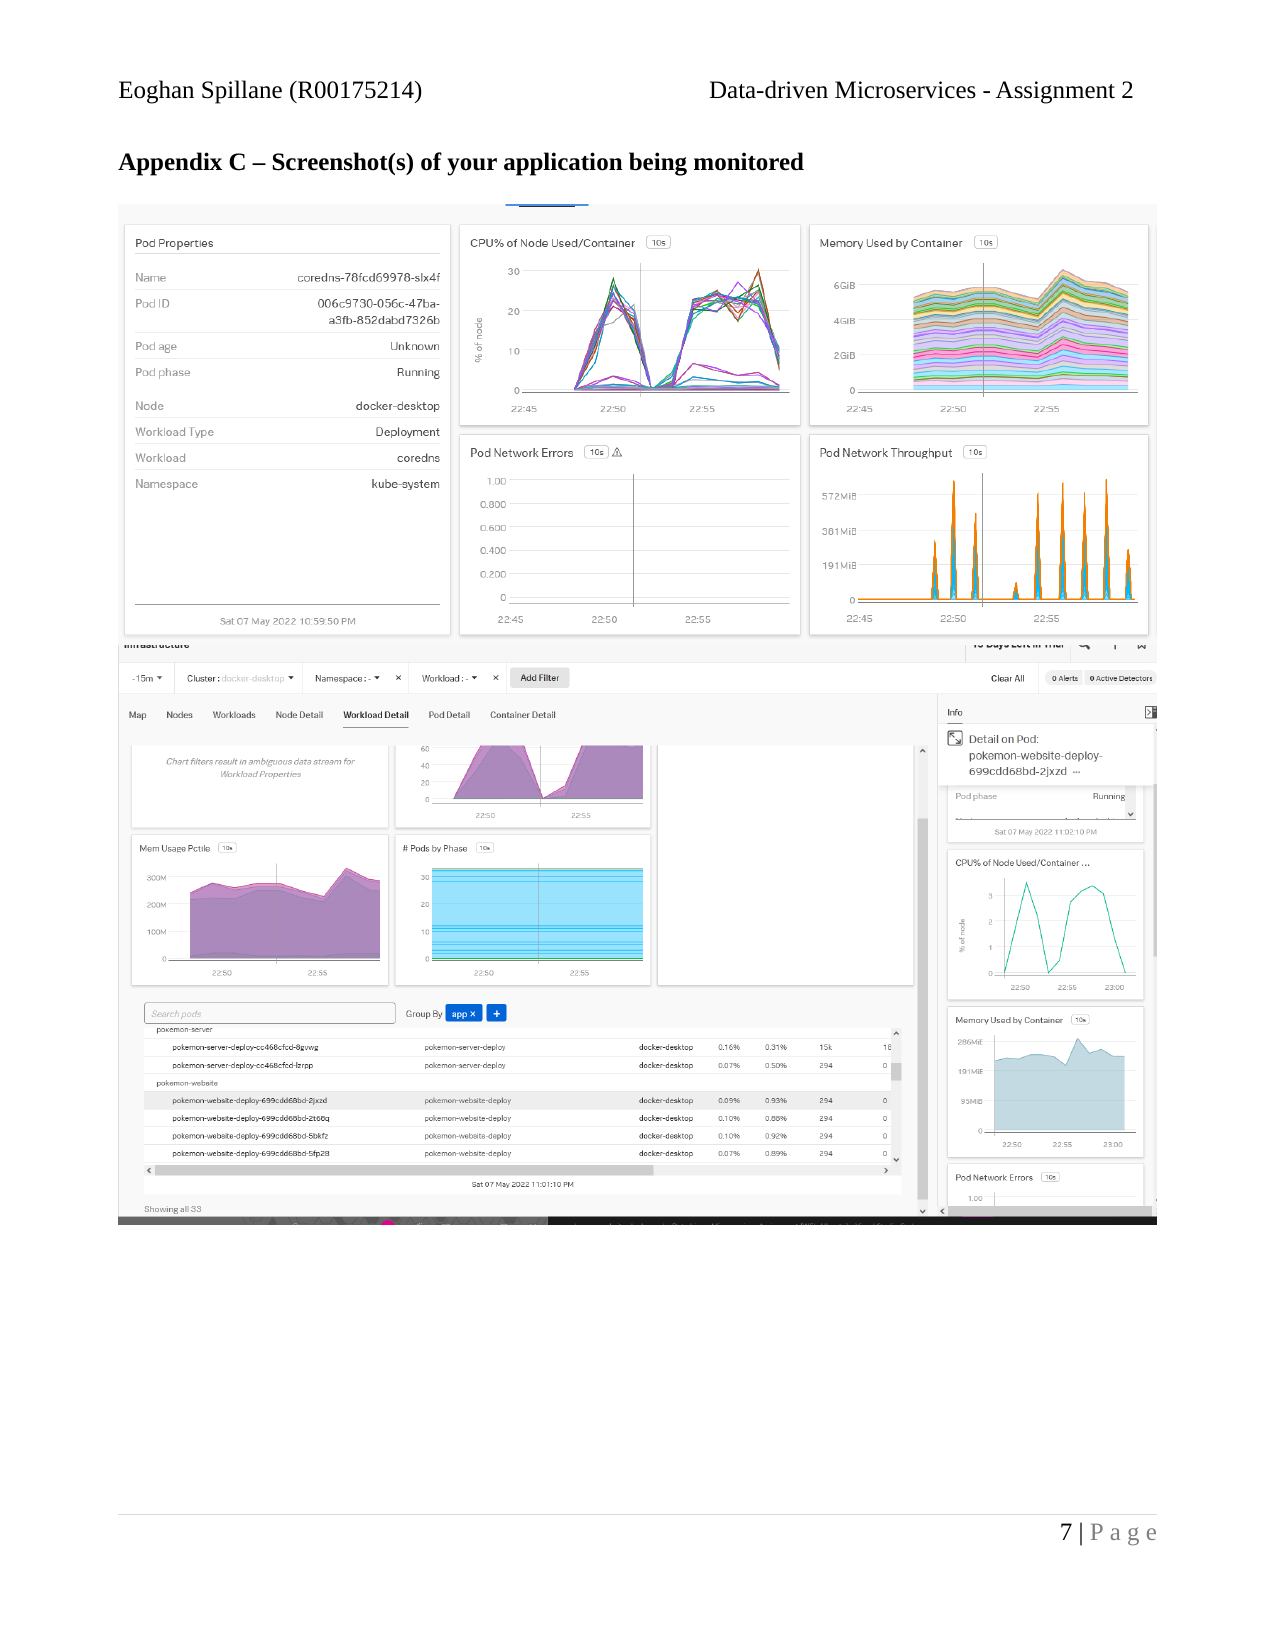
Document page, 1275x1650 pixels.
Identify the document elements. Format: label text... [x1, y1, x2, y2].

text Appendix C – Screenshot(s) of your application being monitored [118, 147, 1157, 176]
